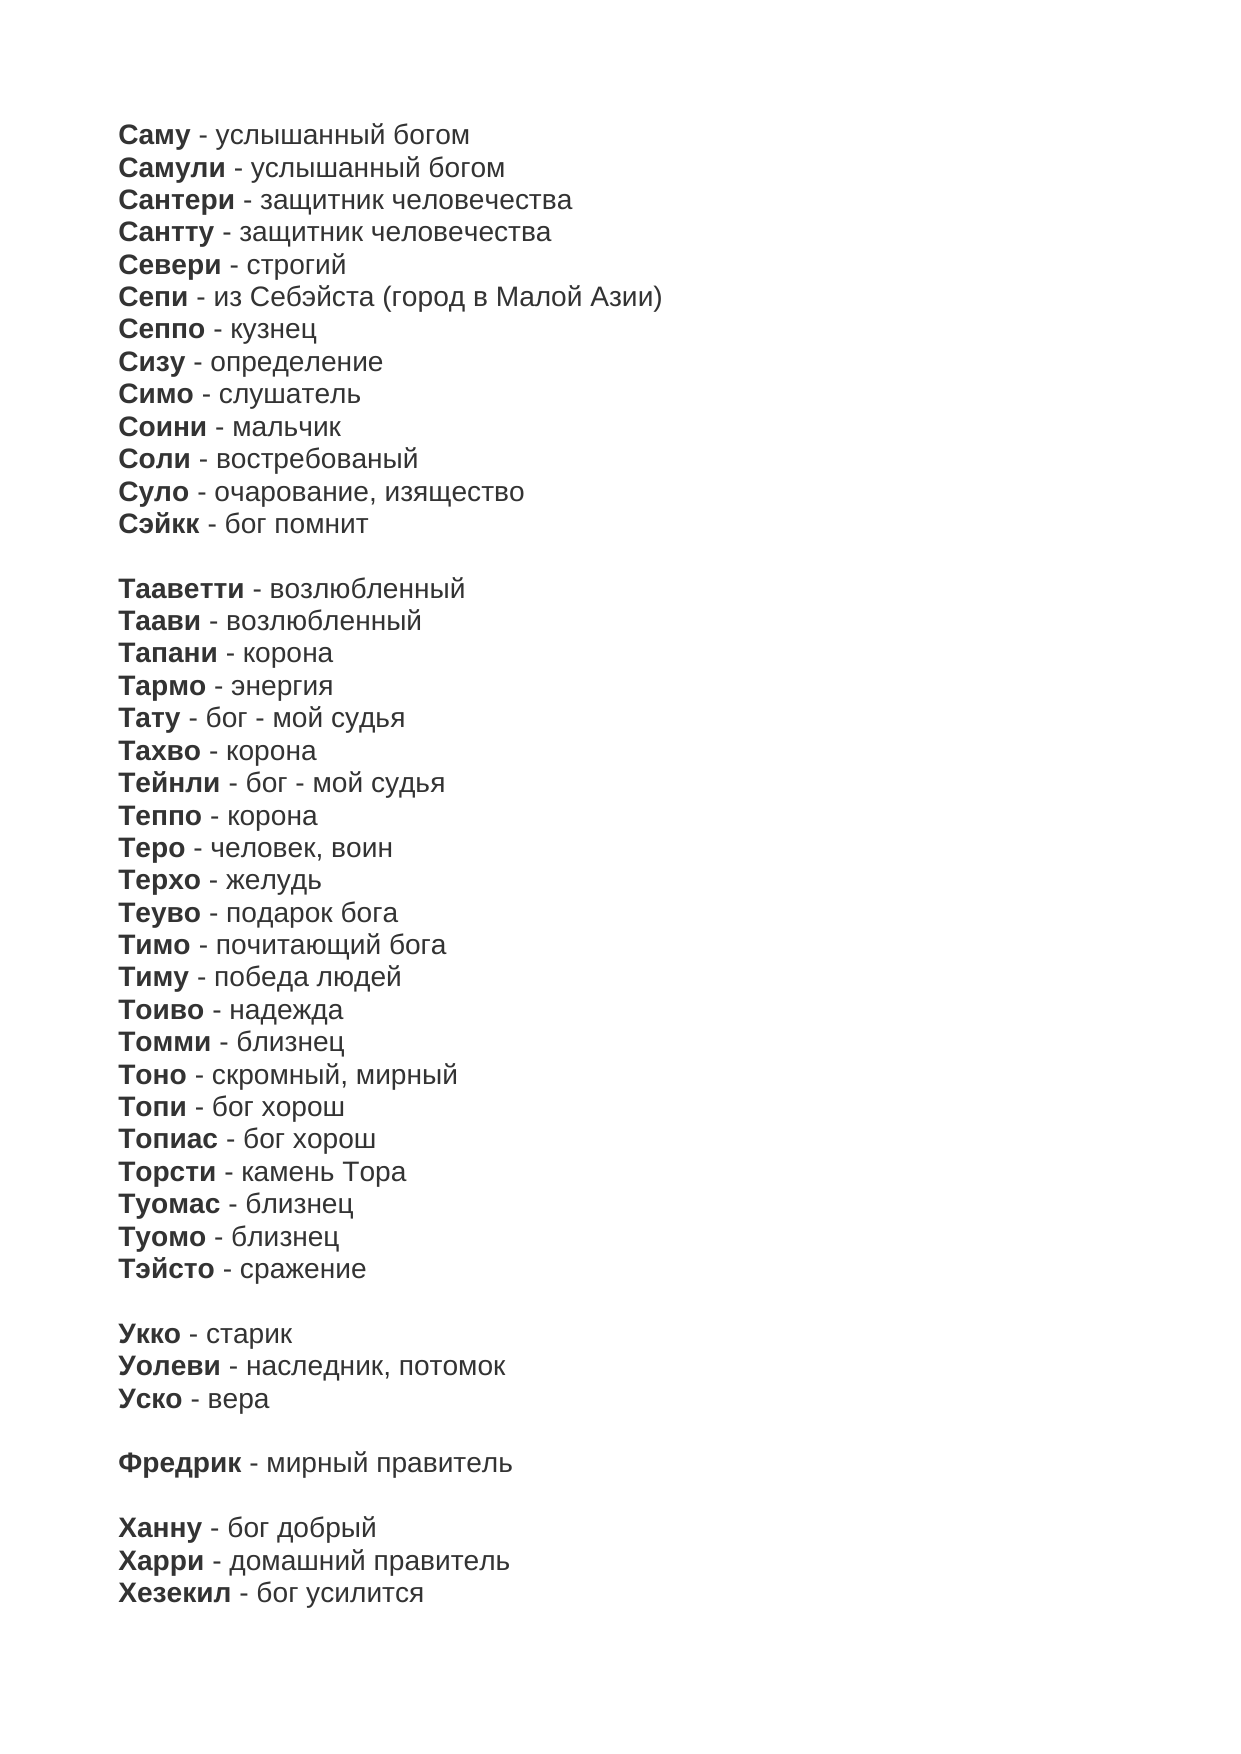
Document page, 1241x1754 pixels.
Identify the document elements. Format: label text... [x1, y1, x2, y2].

text Саму - услышанный богом Самули - услышанный богом Сантери - защитник человечества Сантту - защитник человечества Севери - строгий Сепи - из Себэйста (город в Малой Азии) Сеппо - кузнец Сизу - определение Симо - слушатель Соини - мальчик Соли - востребованый Суло - очарование, изящество Сэйкк - бог помнит Тааветти - возлюбленный Таави - возлюбленный Тапани - корона Тармо - энергия Тату - бог - мой судья Тахво - корона Тейнли - бог - мой судья Теппо - корона Теро - человек, воин Терхо - желудь Теуво - подарок бога Тимо - почитающий бога Тиму - победа людей Тоиво - надежда Томми - близнец Тоно - скромный, мирный Топи - бог хорош Топиас - бог хорош Торсти - камень Тора Туомас - близнец Туомо - близнец Тэйсто - сражение Укко - старик Уолеви - наследник, потомок Уско - вера Фредрик - мирный правитель Ханну - бог добрый Харри - домашний правитель Хезекил - бог усилится [118, 118, 1122, 1608]
